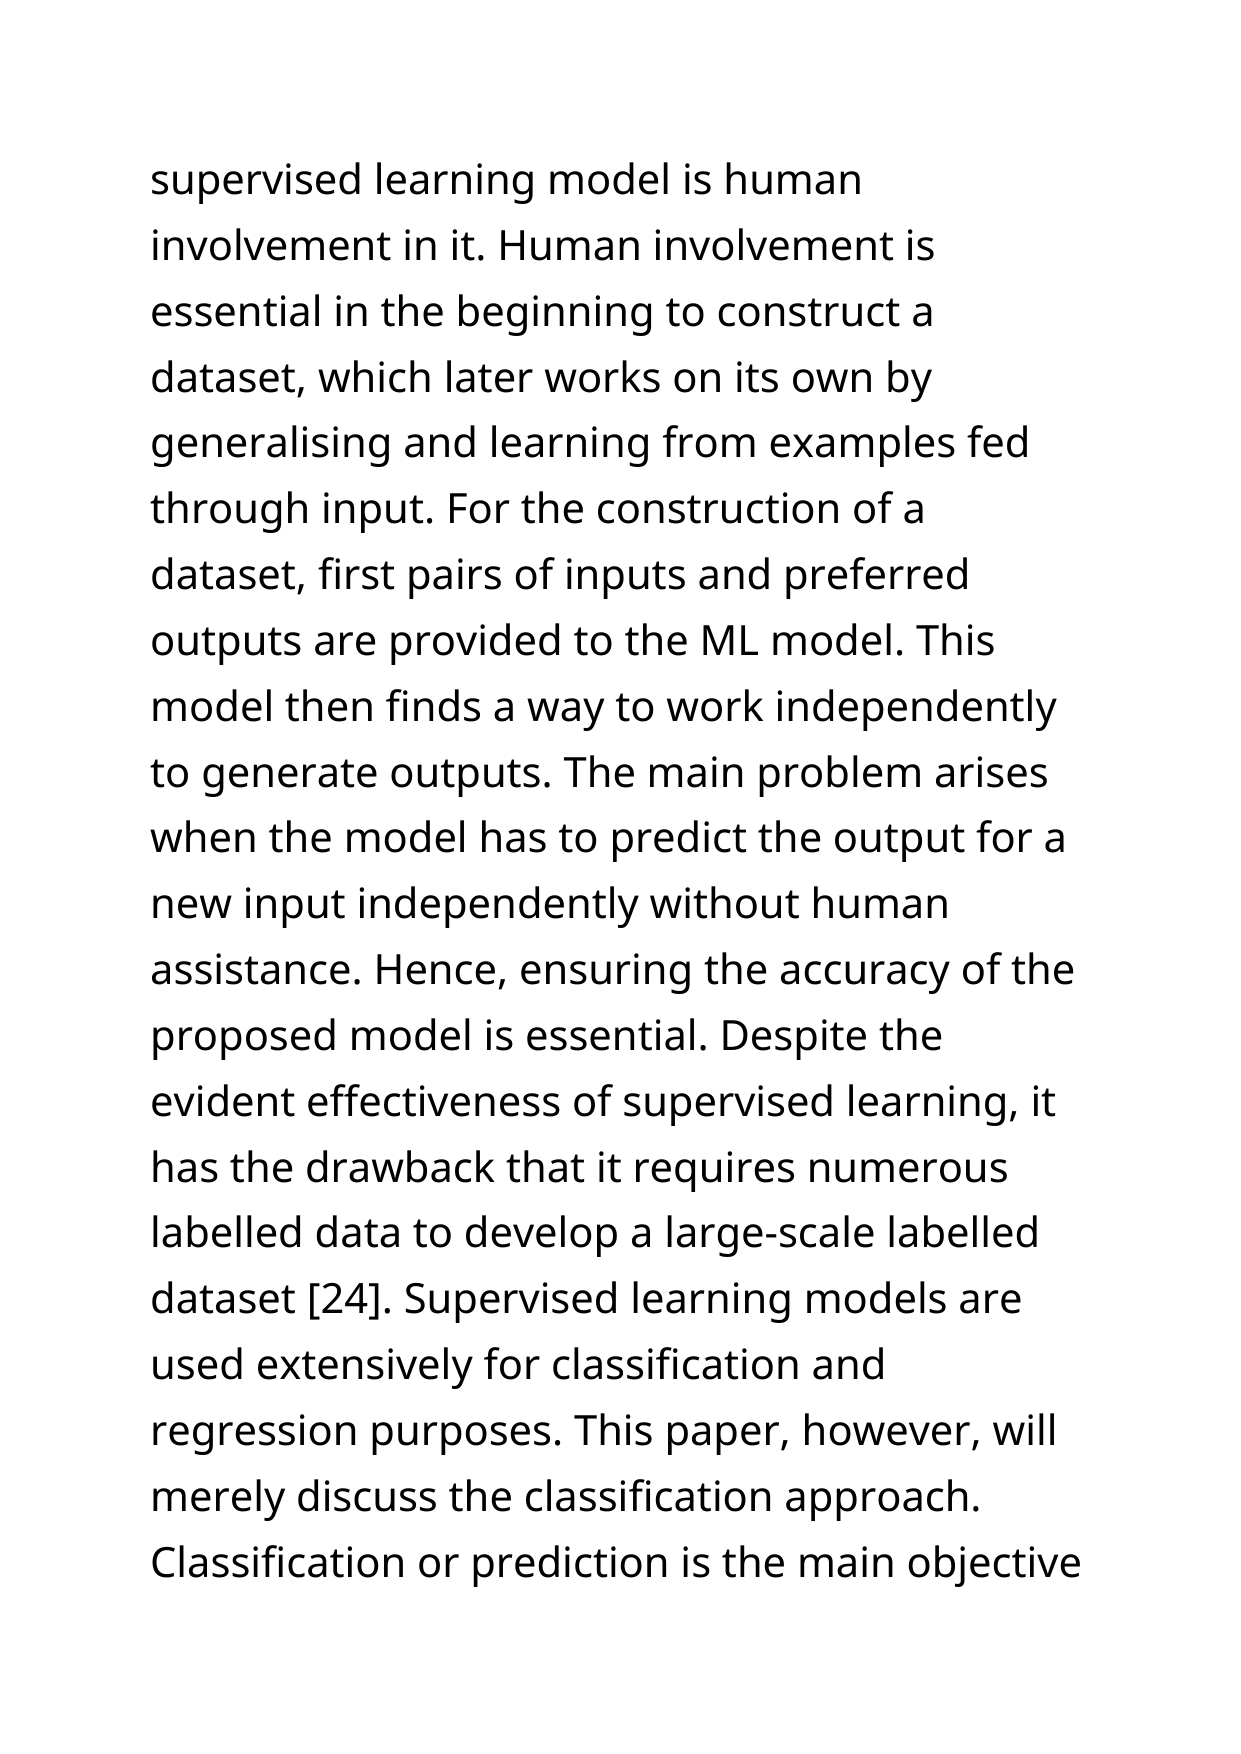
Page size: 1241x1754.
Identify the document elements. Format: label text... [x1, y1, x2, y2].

text supervised learning model is human involvement in it. Human involvement is essential in the beginning to construct a dataset, which later works on its own by generalising and learning from examples fed through input. For the construction of a dataset, first pairs of inputs and preferred outputs are provided to the ML model. This model then finds a way to work independently to generate outputs. The main problem arises when the model has to predict the output for a new input independently without human assistance. Hence, ensuring the accuracy of the proposed model is essential. Despite the evident effectiveness of supervised learning, it has the drawback that it requires numerous labelled data to develop a large-scale labelled dataset [24]. Supervised learning models are used extensively for classification and regression purposes. This paper, however, will merely discuss the classification approach. Classification or prediction is the main objective [150, 150, 1090, 1589]
